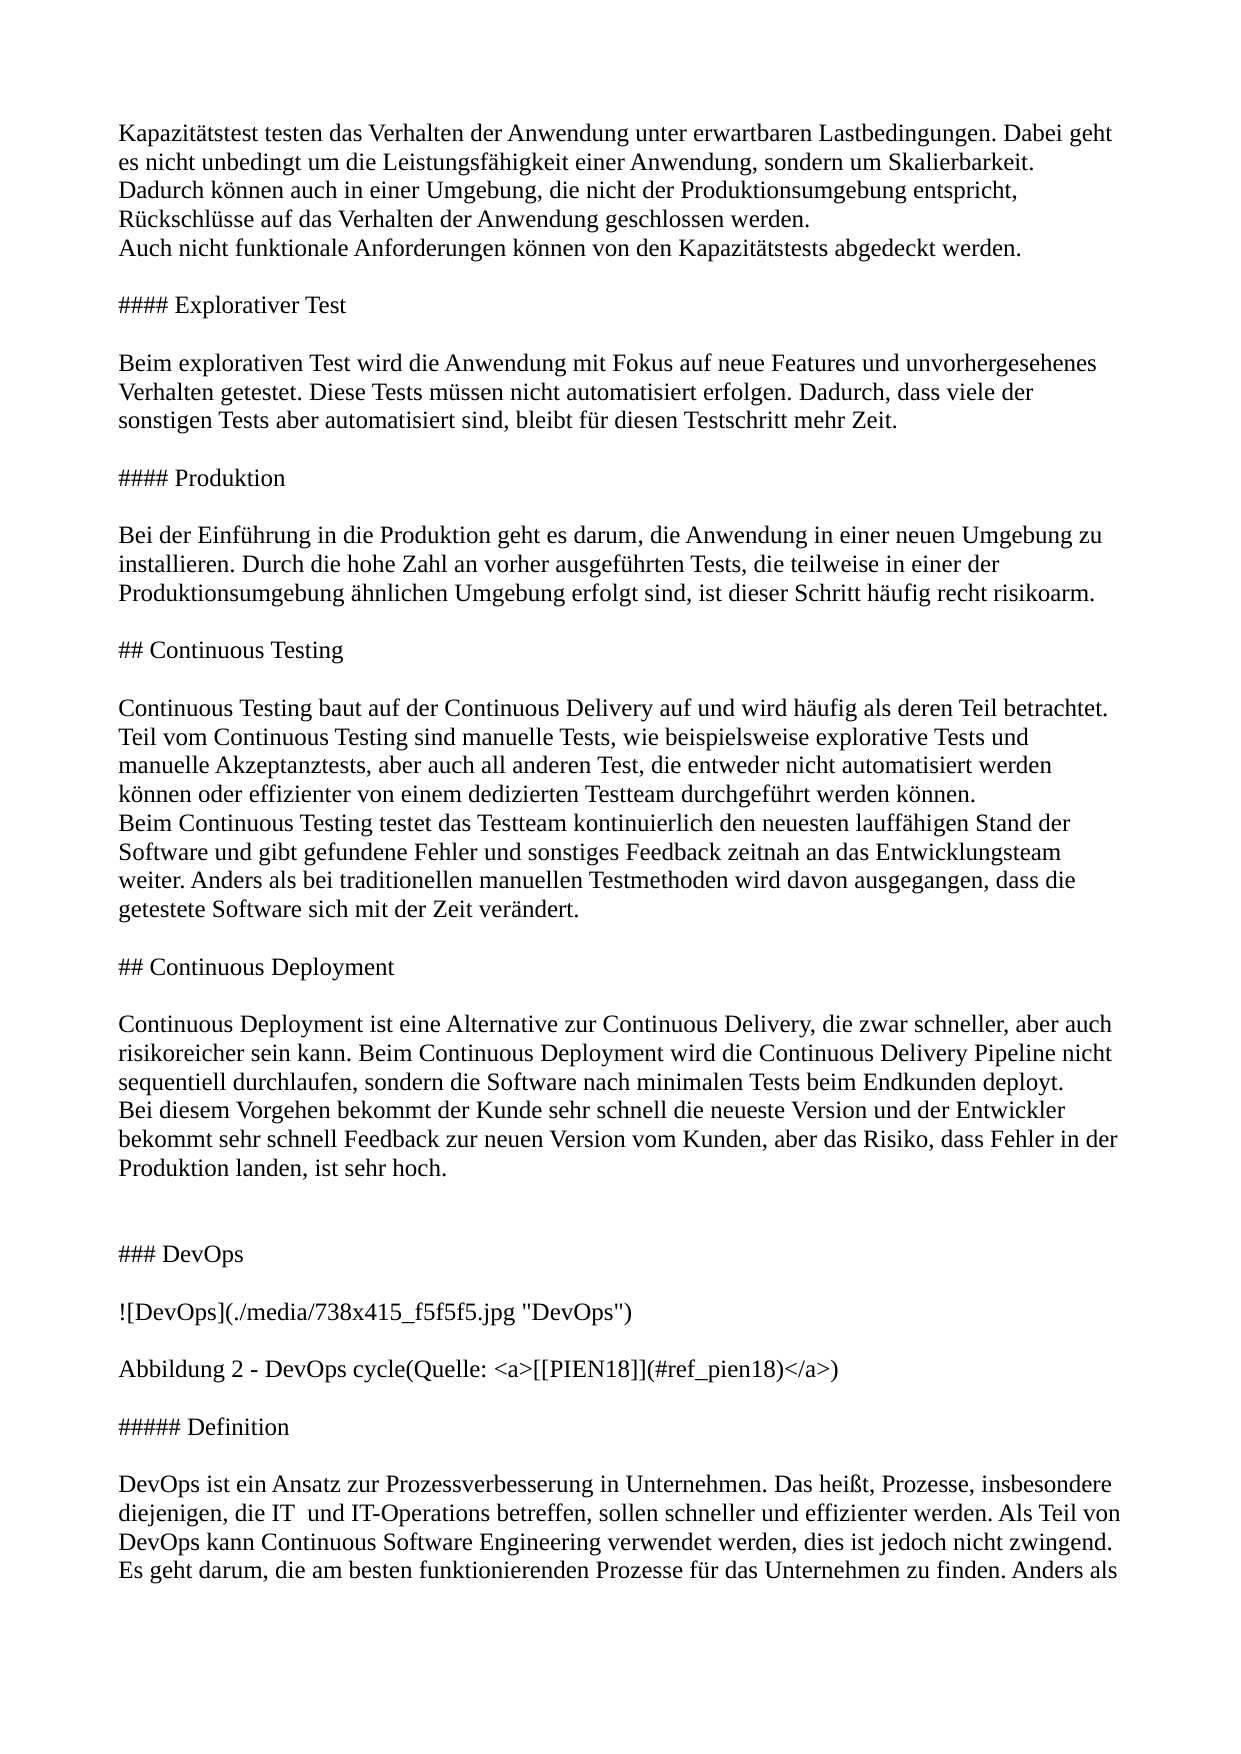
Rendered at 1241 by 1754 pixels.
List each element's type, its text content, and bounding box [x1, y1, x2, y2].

text ## Continuous Testing [118, 636, 1122, 664]
text Bei diesem Vorgehen bekommt der Kunde sehr schnell die neueste Version und der Entwickler bekommt sehr schnell Feedback zur neuen Version vom Kunden, aber das Risiko, dass Fehler in der Produktion landen, ist sehr hoch. [118, 1096, 1122, 1182]
text #### Produktion [118, 463, 1122, 492]
text #### Explorativer Test [118, 291, 1122, 319]
text Continuous Deployment ist eine Alternative zur Continuous Delivery, die zwar schneller, aber auch risikoreicher sein kann. Beim Continuous Deployment wird die Continuous Delivery Pipeline nicht sequentiell durchlaufen, sondern die Software nach minimalen Tests beim Endkunden deployt. [118, 1009, 1122, 1096]
text ![DevOps](./media/738x415_f5f5f5.jpg "DevOps") [118, 1297, 1122, 1326]
text Kapazitätstest testen das Verhalten der Anwendung unter erwartbaren Lastbedingungen. Dabei geht es nicht unbedingt um die Leistungsfähigkeit einer Anwendung, sondern um Skalierbarkeit. Dadurch können auch in einer Umgebung, die nicht der Produktionsumgebung entspricht, Rückschlüsse auf das Verhalten der Anwendung geschlossen werden. [118, 118, 1122, 233]
text DevOps ist ein Ansatz zur Prozessverbesserung in Unternehmen. Das heißt, Prozesse, insbesondere diejenigen, die IT und IT-Operations betreffen, sollen schneller und effizienter werden. Als Teil von DevOps kann Continuous Software Engineering verwendet werden, dies ist jedoch nicht zwingend. Es geht darum, die am besten funktionierenden Prozesse für das Unternehmen zu finden. Anders als [118, 1469, 1122, 1584]
text Beim Continuous Testing testet das Testteam kontinuierlich den neuesten lauffähigen Stand der Software und gibt gefundene Fehler und sonstiges Feedback zeitnah an das Entwicklungsteam weiter. Anders als bei traditionellen manuellen Testmethoden wird davon ausgegangen, dass die getestete Software sich mit der Zeit verändert. [118, 808, 1122, 923]
text Beim explorativen Test wird die Anwendung mit Fokus auf neue Features und unvorhergesehenes Verhalten getestet. Diese Tests müssen nicht automatisiert erfolgen. Dadurch, dass viele der sonstigen Tests aber automatisiert sind, bleibt für diesen Testschritt mehr Zeit. [118, 348, 1122, 434]
text Continuous Testing baut auf der Continuous Delivery auf und wird häufig als deren Teil betrachtet. Teil vom Continuous Testing sind manuelle Tests, wie beispielsweise explorative Tests und manuelle Akzeptanztests, aber auch all anderen Test, die entweder nicht automatisiert werden können oder effizienter von einem dedizierten Testteam durchgeführt werden können. [118, 693, 1122, 808]
text ##### Definition [118, 1412, 1122, 1441]
text Auch nicht funktionale Anforderungen können von den Kapazitätstests abgedeckt werden. [118, 233, 1122, 262]
text ### DevOps [118, 1239, 1122, 1268]
text Bei der Einführung in die Produktion geht es darum, die Anwendung in einer neuen Umgebung zu installieren. Durch die hohe Zahl an vorher ausgeführten Tests, die teilweise in einer der Produktionsumgebung ähnlichen Umgebung erfolgt sind, ist dieser Schritt häufig recht risikoarm. [118, 521, 1122, 607]
text Abbildung 2 - DevOps cycle(Quelle: <a>[[PIEN18]](#ref_pien18)</a>) [118, 1354, 1122, 1383]
text ## Continuous Deployment [118, 952, 1122, 981]
